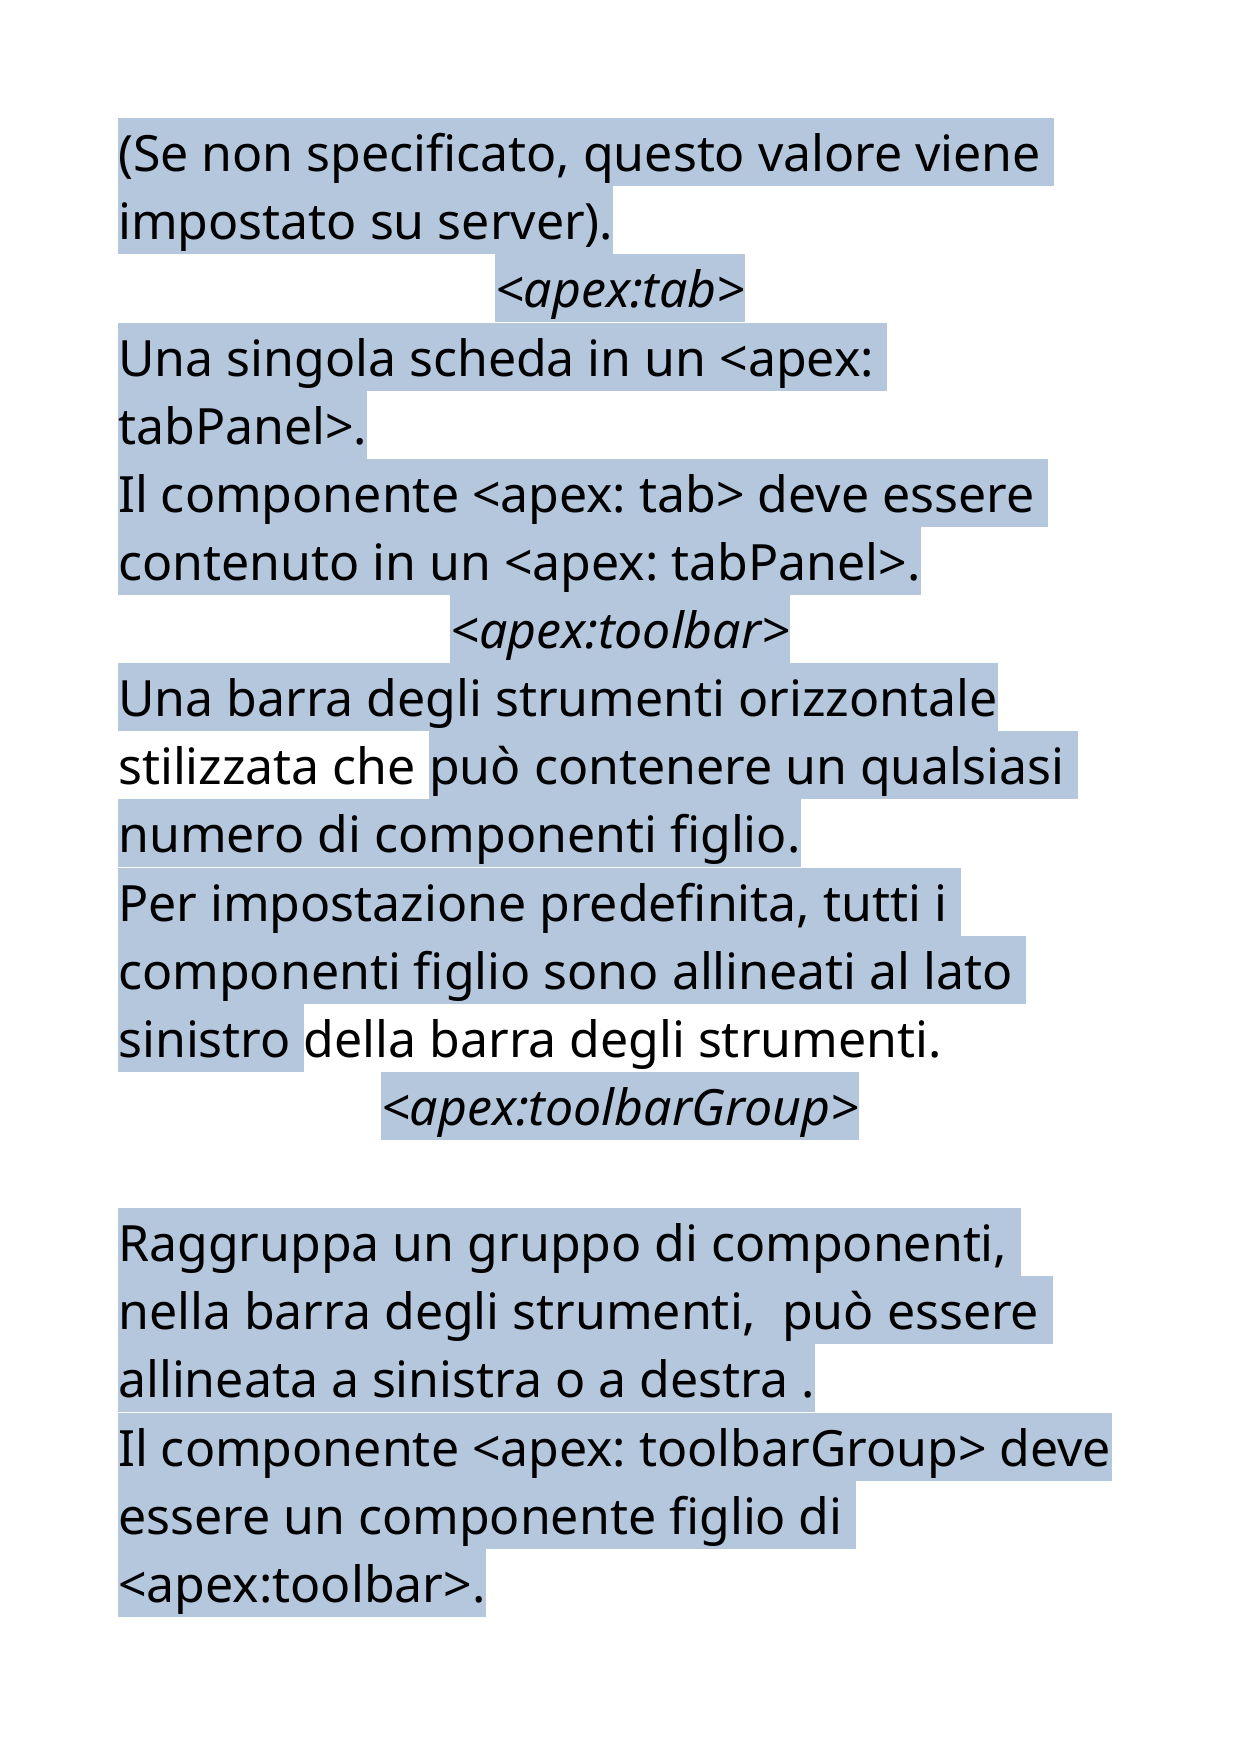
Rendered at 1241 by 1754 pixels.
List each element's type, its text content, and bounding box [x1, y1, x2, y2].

text Il componente <apex: tab> deve essere contenuto in un <apex: tabPanel>. [118, 459, 1122, 595]
text Una singola scheda in un <apex: tabPanel>. [118, 322, 1122, 459]
text Il componente <apex: toolbarGroup> deve essere un componente figlio di <apex:toolbar>. [118, 1412, 1122, 1617]
text <apex:tab> [118, 254, 1122, 322]
text Per impostazione predefinita, tutti i componenti figlio sono allineati al lato sinistro della barra degli strumenti. [118, 867, 1122, 1072]
text Raggruppa un gruppo di componenti, nella barra degli strumenti, può essere allineata a sinistra o a destra . [118, 1208, 1122, 1412]
text Una barra degli strumenti orizzontale stilizzata che può contenere un qualsiasi numero di componenti figlio. [118, 663, 1122, 867]
text (Se non specificato, questo valore viene impostato su server). [118, 118, 1122, 254]
text <apex:toolbar> [118, 595, 1122, 663]
text <apex:toolbarGroup> [118, 1072, 1122, 1140]
